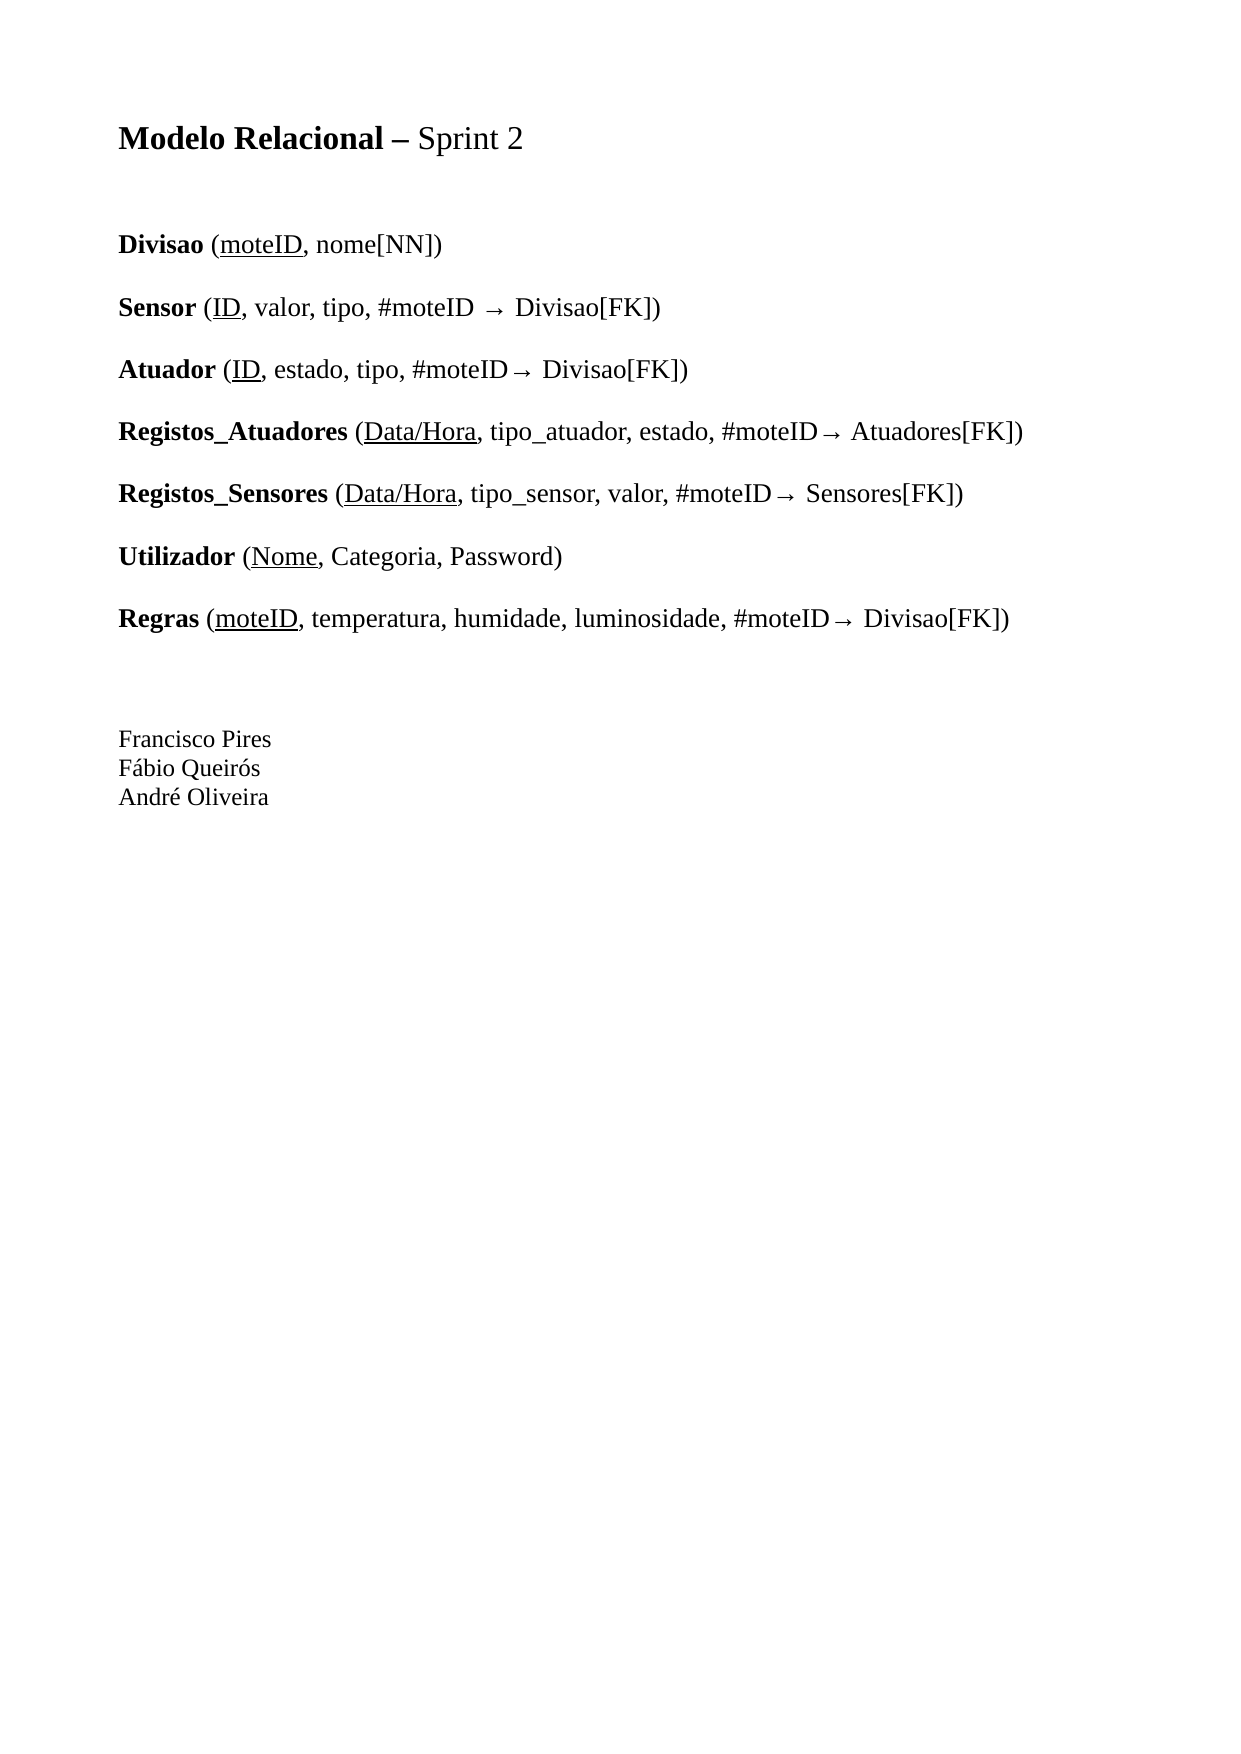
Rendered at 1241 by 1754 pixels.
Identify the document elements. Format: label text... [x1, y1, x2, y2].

text André Oliveira [118, 782, 1122, 811]
text Fábio Queirós [118, 753, 1122, 782]
text Divisao (moteID, nome[NN]) [118, 228, 1122, 259]
text Utilizador (Nome, Categoria, Password) [118, 540, 1122, 571]
text Registos_Sensores (Data/Hora, tipo_sensor, valor, #moteID→ Sensores[FK]) [118, 477, 1122, 509]
text Registos_Atuadores (Data/Hora, tipo_atuador, estado, #moteID→ Atuadores[FK]) [118, 415, 1122, 446]
text Francisco Pires [118, 724, 1122, 753]
text Sensor (ID, valor, tipo, #moteID → Divisao[FK]) [118, 291, 1122, 322]
text Regras (moteID, temperatura, humidade, luminosidade, #moteID→ Divisao[FK]) [118, 602, 1122, 633]
text Atuador (ID, estado, tipo, #moteID→ Divisao[FK]) [118, 353, 1122, 384]
text Modelo Relacional – Sprint 2 [118, 118, 1122, 156]
